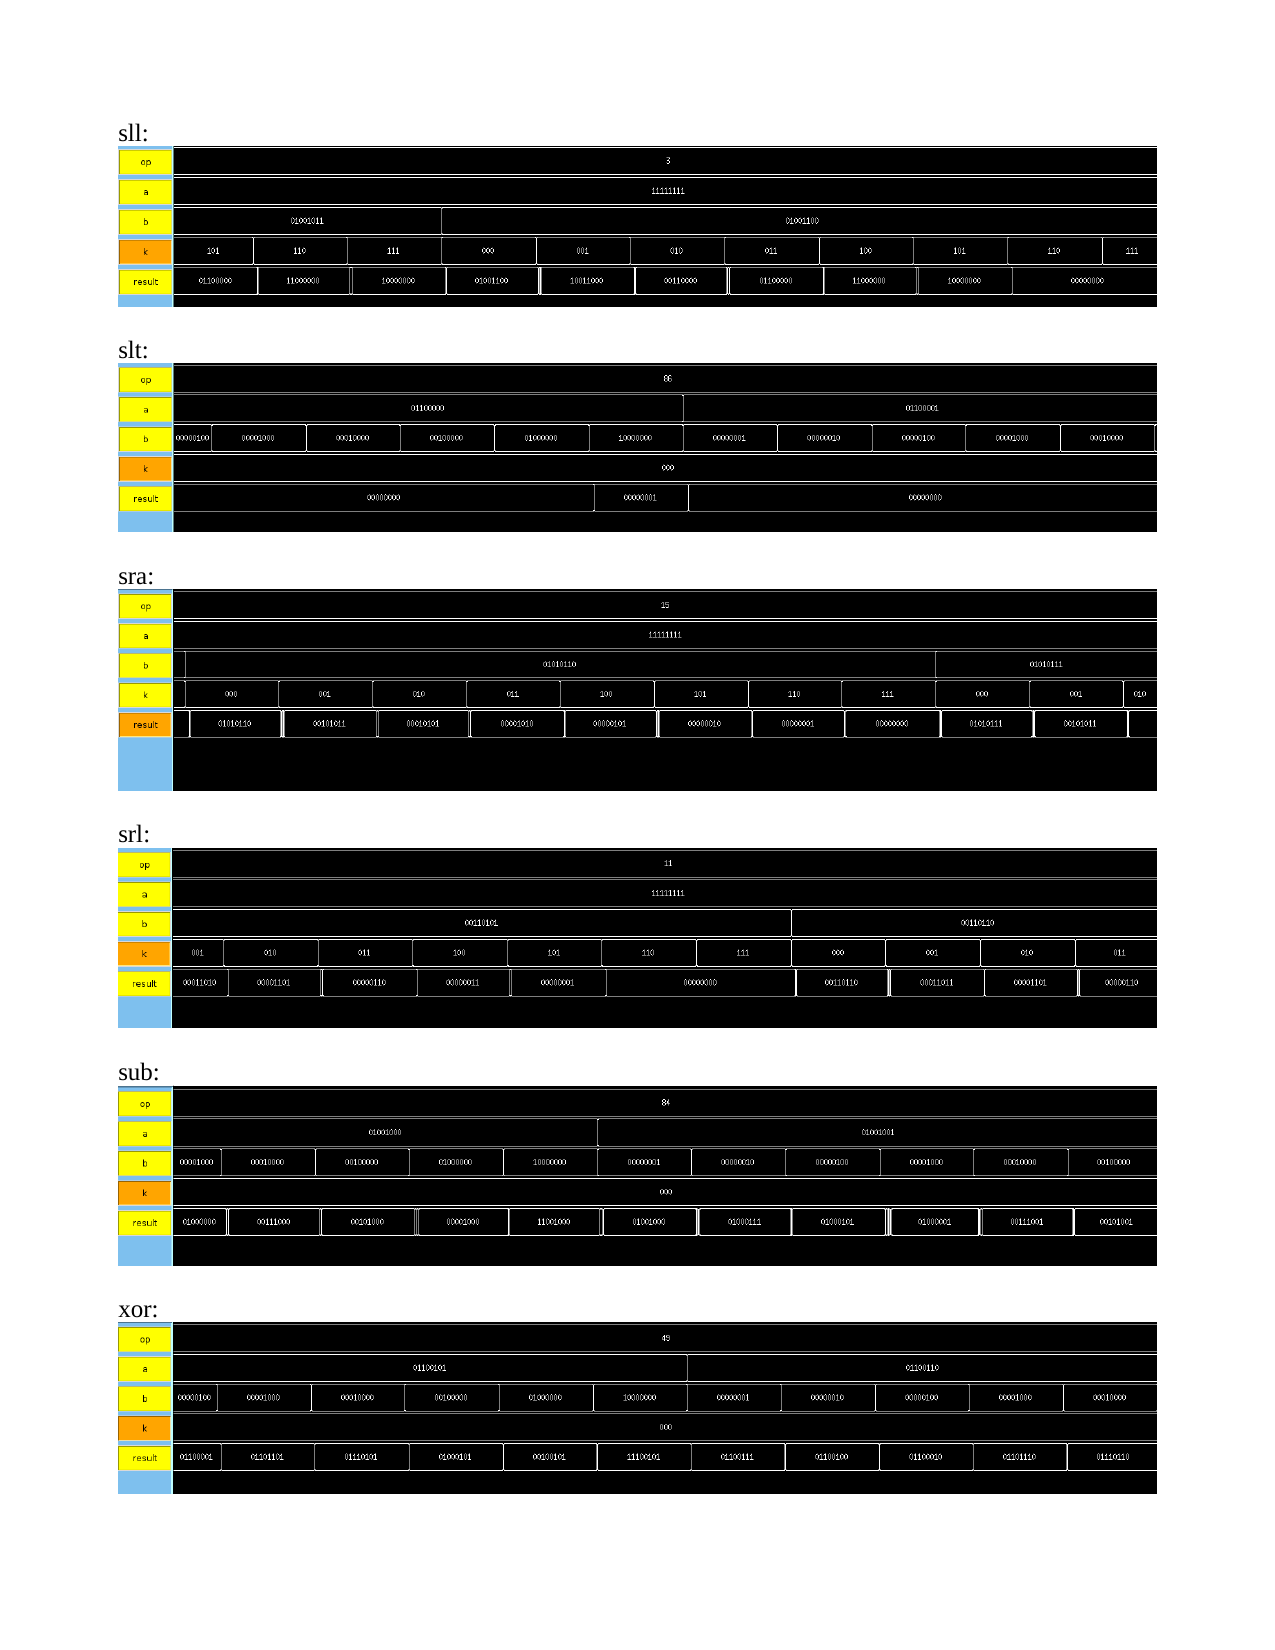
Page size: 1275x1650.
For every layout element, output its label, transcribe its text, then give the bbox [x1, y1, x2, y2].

text xor: [118, 1294, 1157, 1322]
text sra: [118, 561, 1157, 589]
text sll: [118, 118, 1157, 146]
picture [118, 146, 1157, 307]
picture [118, 1322, 1157, 1494]
text srl: [118, 819, 1157, 848]
text sub: [118, 1057, 1157, 1085]
picture [118, 1085, 1157, 1266]
picture [118, 363, 1157, 532]
text slt: [118, 335, 1157, 363]
picture [118, 848, 1157, 1028]
picture [118, 589, 1157, 791]
